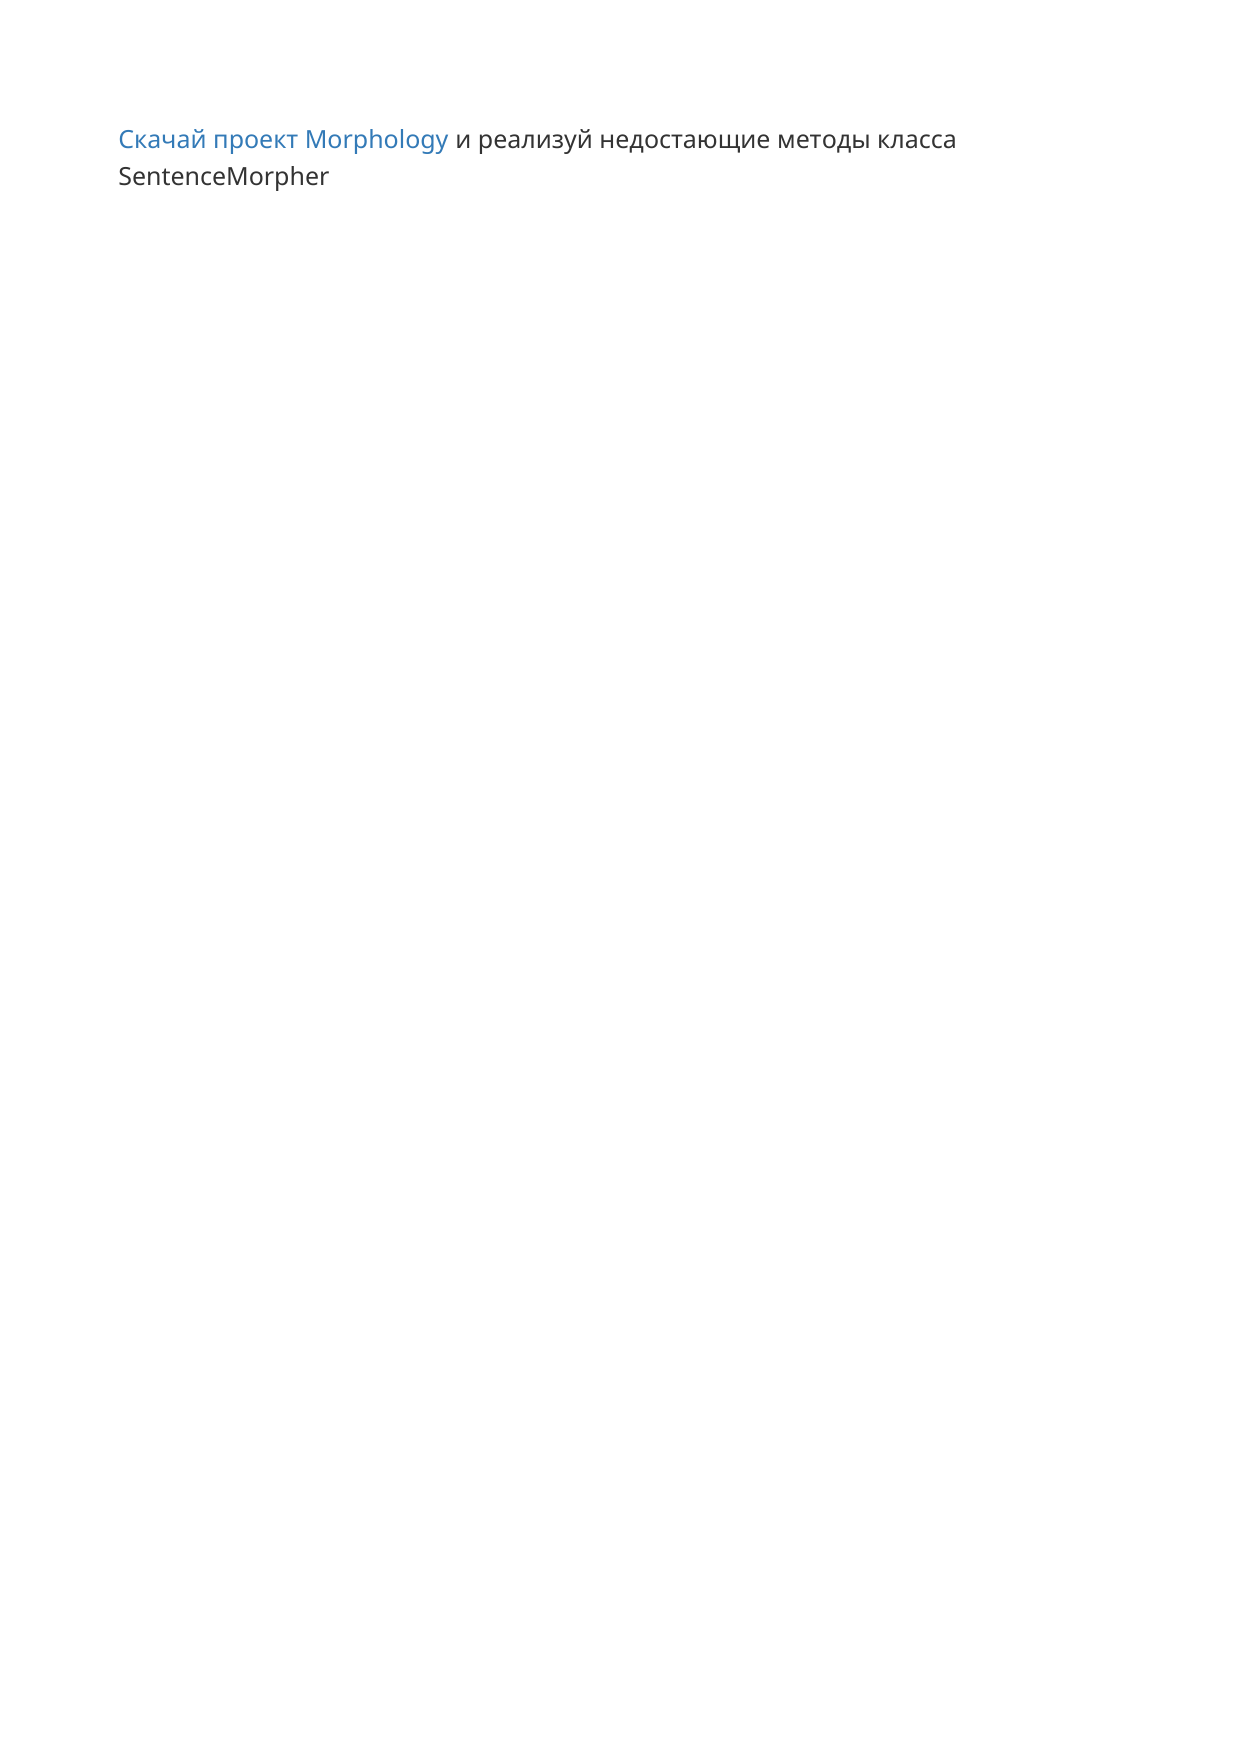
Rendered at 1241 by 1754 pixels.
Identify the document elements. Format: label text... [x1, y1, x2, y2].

text Скачай проект Morphology и реализуй недостающие методы класса SentenceMorpher [118, 118, 1122, 193]
